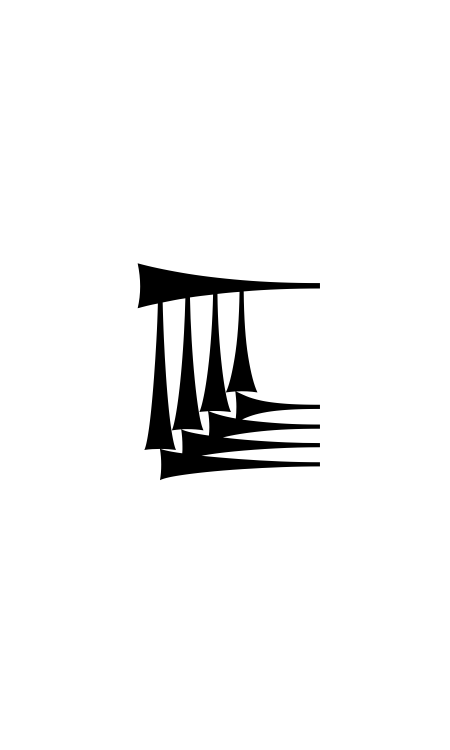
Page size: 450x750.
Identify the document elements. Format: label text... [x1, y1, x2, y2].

text 𒂍 [118, 118, 332, 502]
